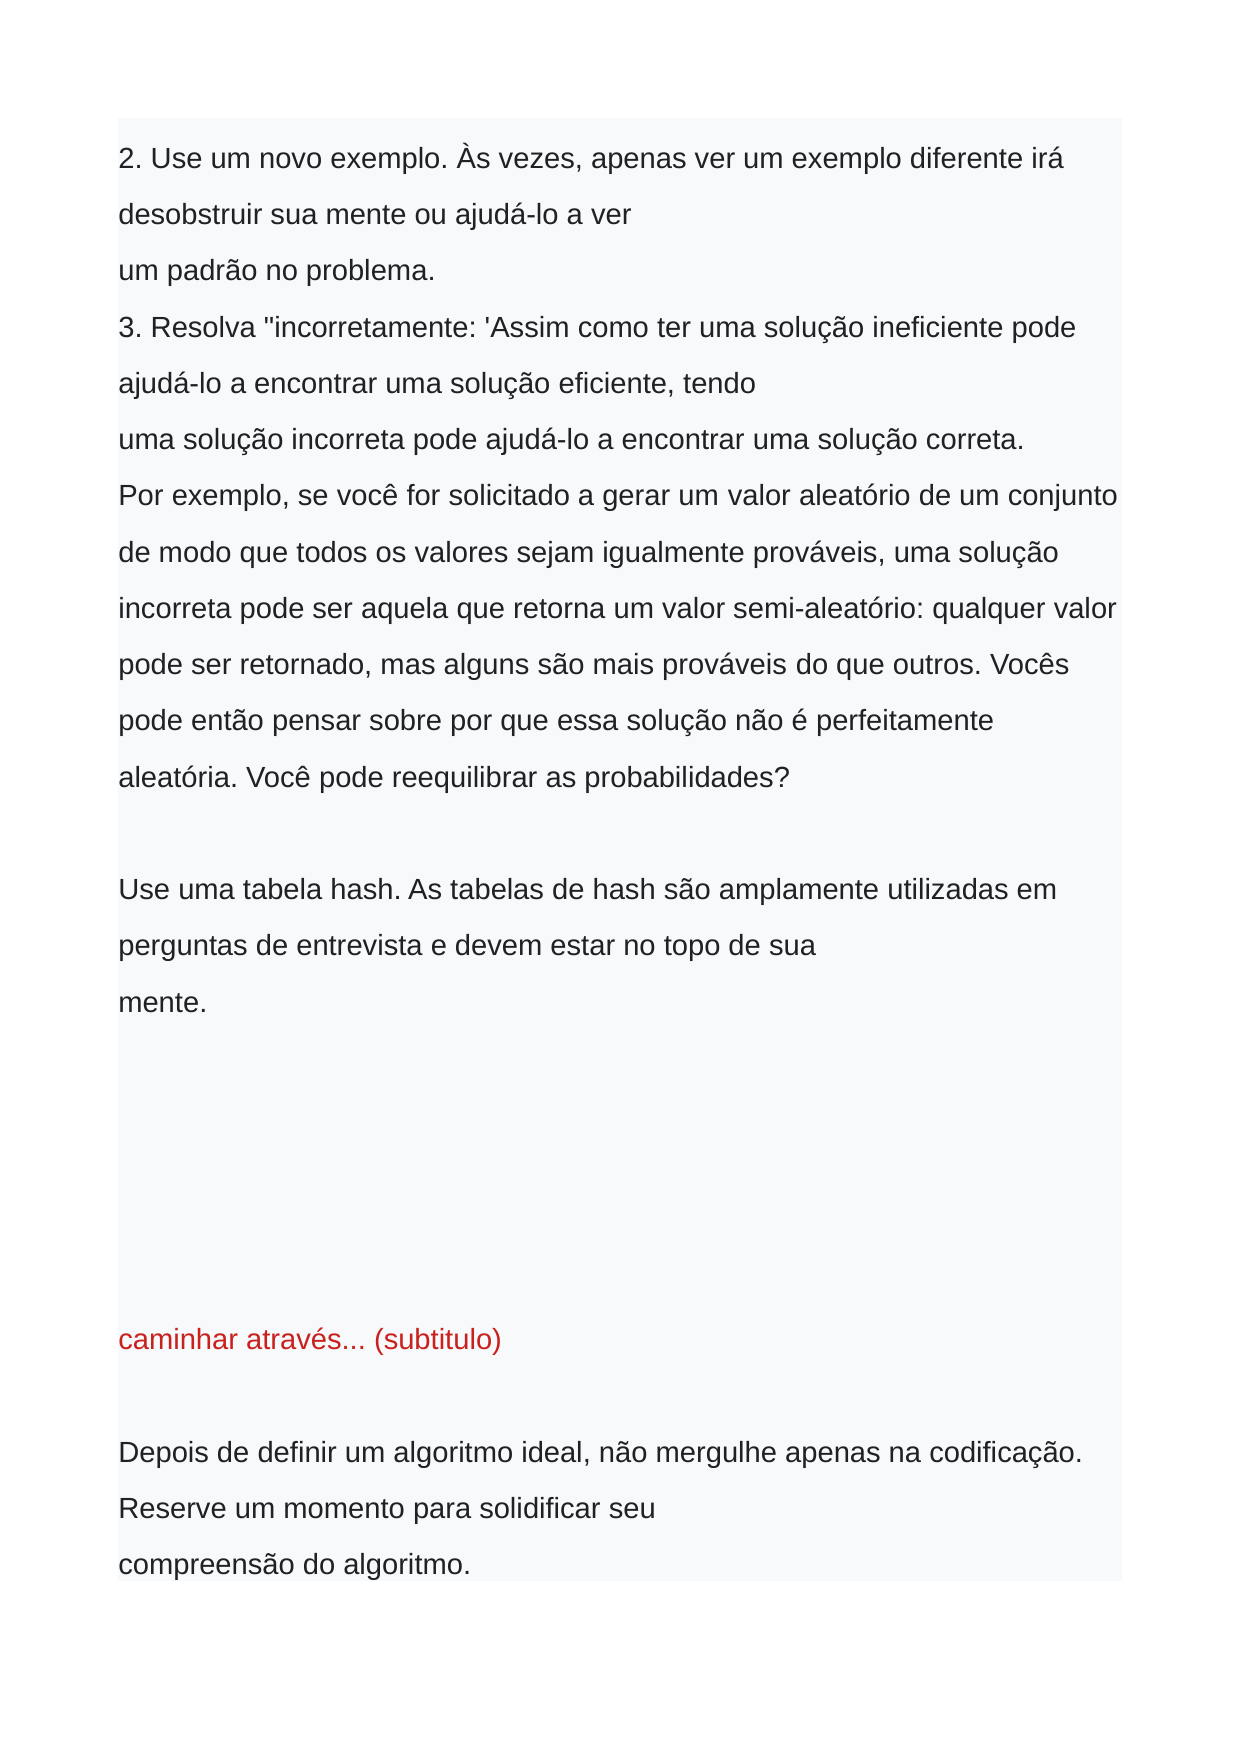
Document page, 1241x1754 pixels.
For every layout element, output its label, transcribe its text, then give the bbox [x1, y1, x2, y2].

text caminhar através... (subtitulo) [118, 1299, 1122, 1356]
text mente. [118, 962, 1122, 1018]
text Use uma tabela hash. As tabelas de hash são amplamente utilizadas em perguntas de entrevista e devem estar no topo de sua [118, 849, 1122, 962]
text um padrão no problema. [118, 231, 1122, 287]
text compreensão do algoritmo. [118, 1524, 1122, 1581]
text uma solução incorreta pode ajudá-lo a encontrar uma solução correta. [118, 399, 1122, 456]
text Por exemplo, se você for solicitado a gerar um valor aleatório de um conjunto de modo que todos os valores sejam igualmente prováveis, uma solução incorreta pode ser aquela que retorna um valor semi-aleatório: qualquer valor pode ser retornado, mas alguns são mais prováveis ​​do que outros. Vocês [118, 456, 1122, 681]
text 2. Use um novo exemplo. Às vezes, apenas ver um exemplo diferente irá desobstruir sua mente ou ajudá-lo a ver [118, 118, 1122, 231]
text Depois de definir um algoritmo ideal, não mergulhe apenas na codificação. Reserve um momento para solidificar seu [118, 1412, 1122, 1524]
text 3. Resolva "incorretamente: 'Assim como ter uma solução ineficiente pode ajudá-lo a encontrar uma solução eficiente, tendo [118, 287, 1122, 399]
text pode então pensar sobre por que essa solução não é perfeitamente aleatória. Você pode reequilibrar as probabilidades? [118, 681, 1122, 793]
